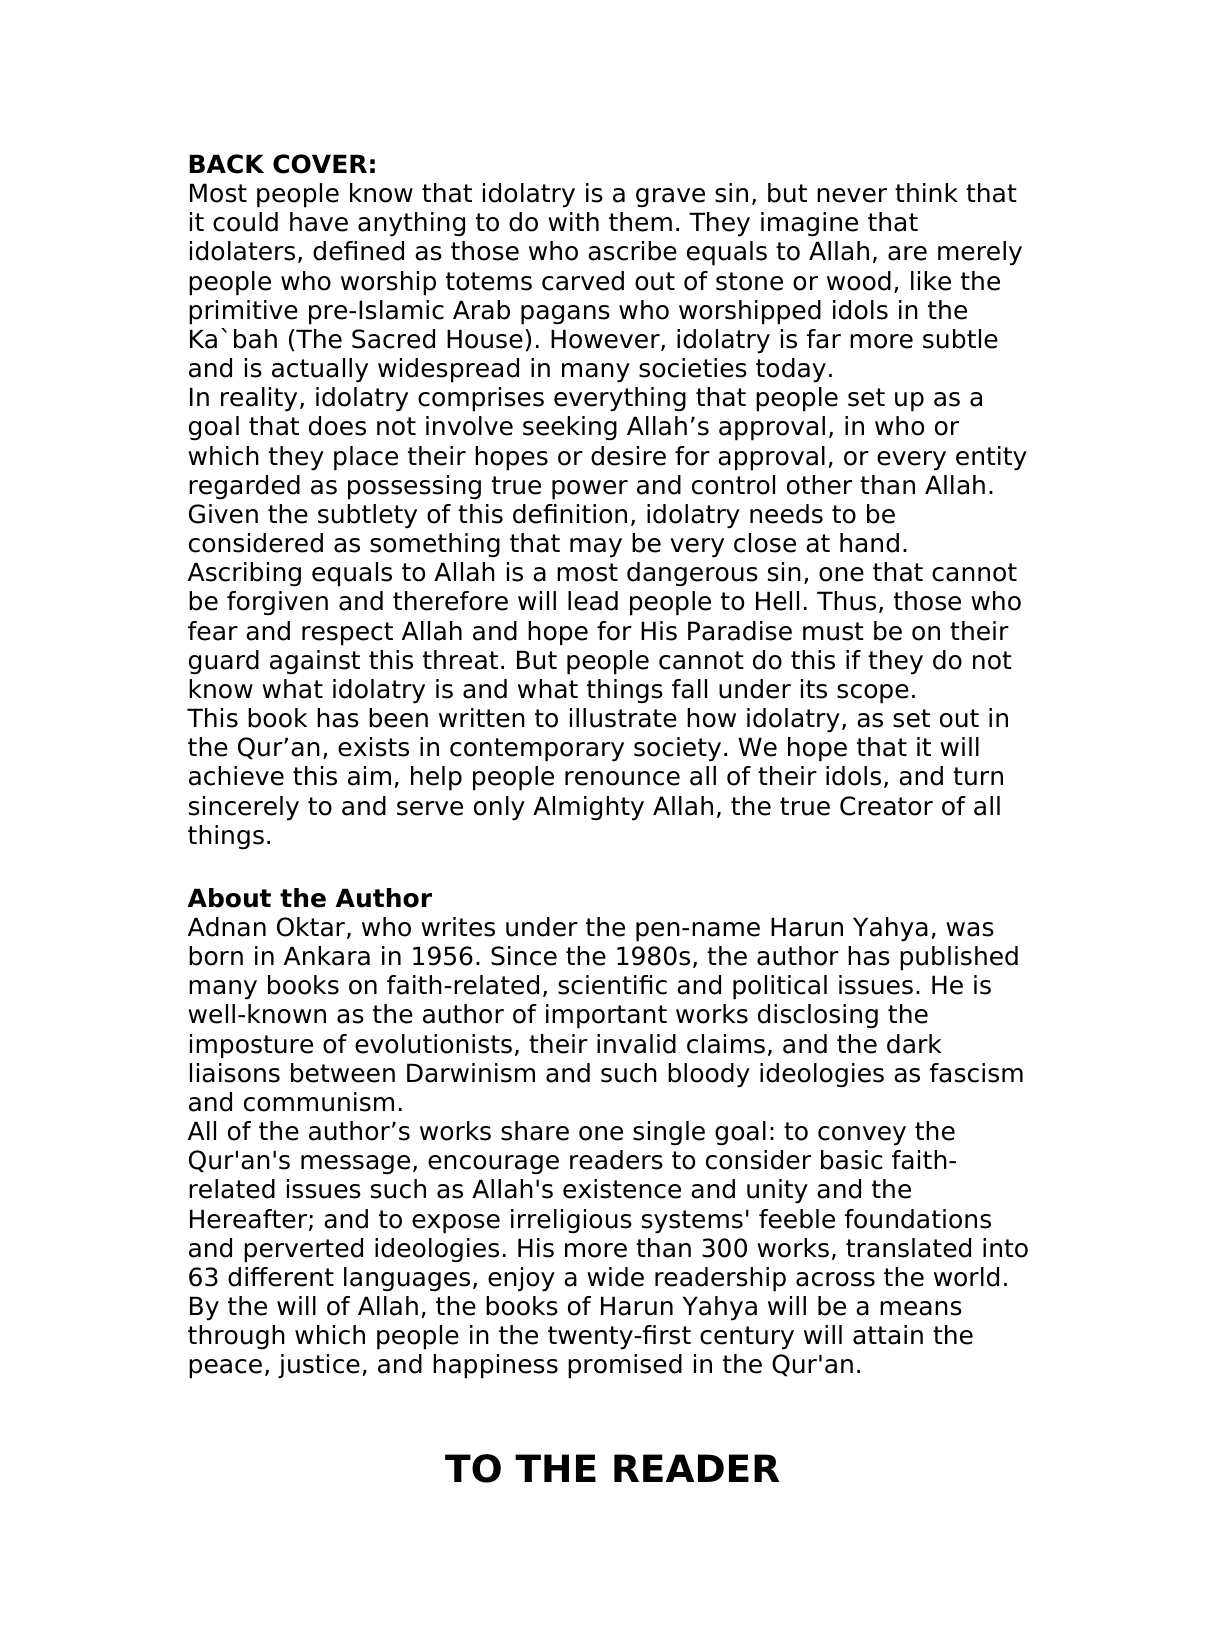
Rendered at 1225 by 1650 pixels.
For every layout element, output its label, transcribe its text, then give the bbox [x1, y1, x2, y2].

text In reality, idolatry comprises everything that people set up as a goal that does not involve seeking Allah’s approval, in who or which they place their hopes or desire for approval, or every entity regarded as possessing true power and control other than Allah. Given the subtlety of this definition, idolatry needs to be considered as something that may be very close at hand. [187, 383, 1037, 558]
text Most people know that idolatry is a grave sin, but never think that it could have anything to do with them. They imagine that idolaters, defined as those who ascribe equals to Allah, are merely people who worship totems carved out of stone or wood, like the primitive pre-Islamic Arab pagans who worshipped idols in the Ka`bah (The Sacred House). However, idolatry is far more subtle and is actually widespread in many societies today. [187, 179, 1037, 383]
text This book has been written to illustrate how idolatry, as set out in the Qur’an, exists in contemporary society. We hope that it will achieve this aim, help people renounce all of their idols, and turn sincerely to and serve only Almighty Allah, the true Creator of all things. [187, 704, 1037, 850]
text Adnan Oktar, who writes under the pen-name Harun Yahya, was born in Ankara in 1956. Since the 1980s, the author has published many books on faith-related, scientific and political issues. He is well-known as the author of important works disclosing the imposture of evolutionists, their invalid claims, and the dark liaisons between Darwinism and such bloody ideologies as fascism and communism. [187, 913, 1037, 1117]
text BACK COVER: [187, 150, 1037, 179]
text By the will of Allah, the books of Harun Yahya will be a means through which people in the twenty-first century will attain the peace, justice, and happiness promised in the Qur'an. [187, 1292, 1037, 1380]
text TO THE READER [205, 1457, 1020, 1488]
text Ascribing equals to Allah is a most dangerous sin, one that cannot be forgiven and therefore will lead people to Hell. Thus, those who fear and respect Allah and hope for His Paradise must be on their guard against this threat. But people cannot do this if they do not know what idolatry is and what things fall under its scope. [187, 558, 1037, 704]
text All of the author’s works share one single goal: to convey the Qur'an's message, encourage readers to consider basic faith-related issues such as Allah's existence and unity and the Hereafter; and to expose irreligious systems' feeble foundations and perverted ideologies. His more than 300 works, translated into 63 different languages, enjoy a wide readership across the world. [187, 1117, 1037, 1292]
text About the Author [187, 884, 1037, 913]
